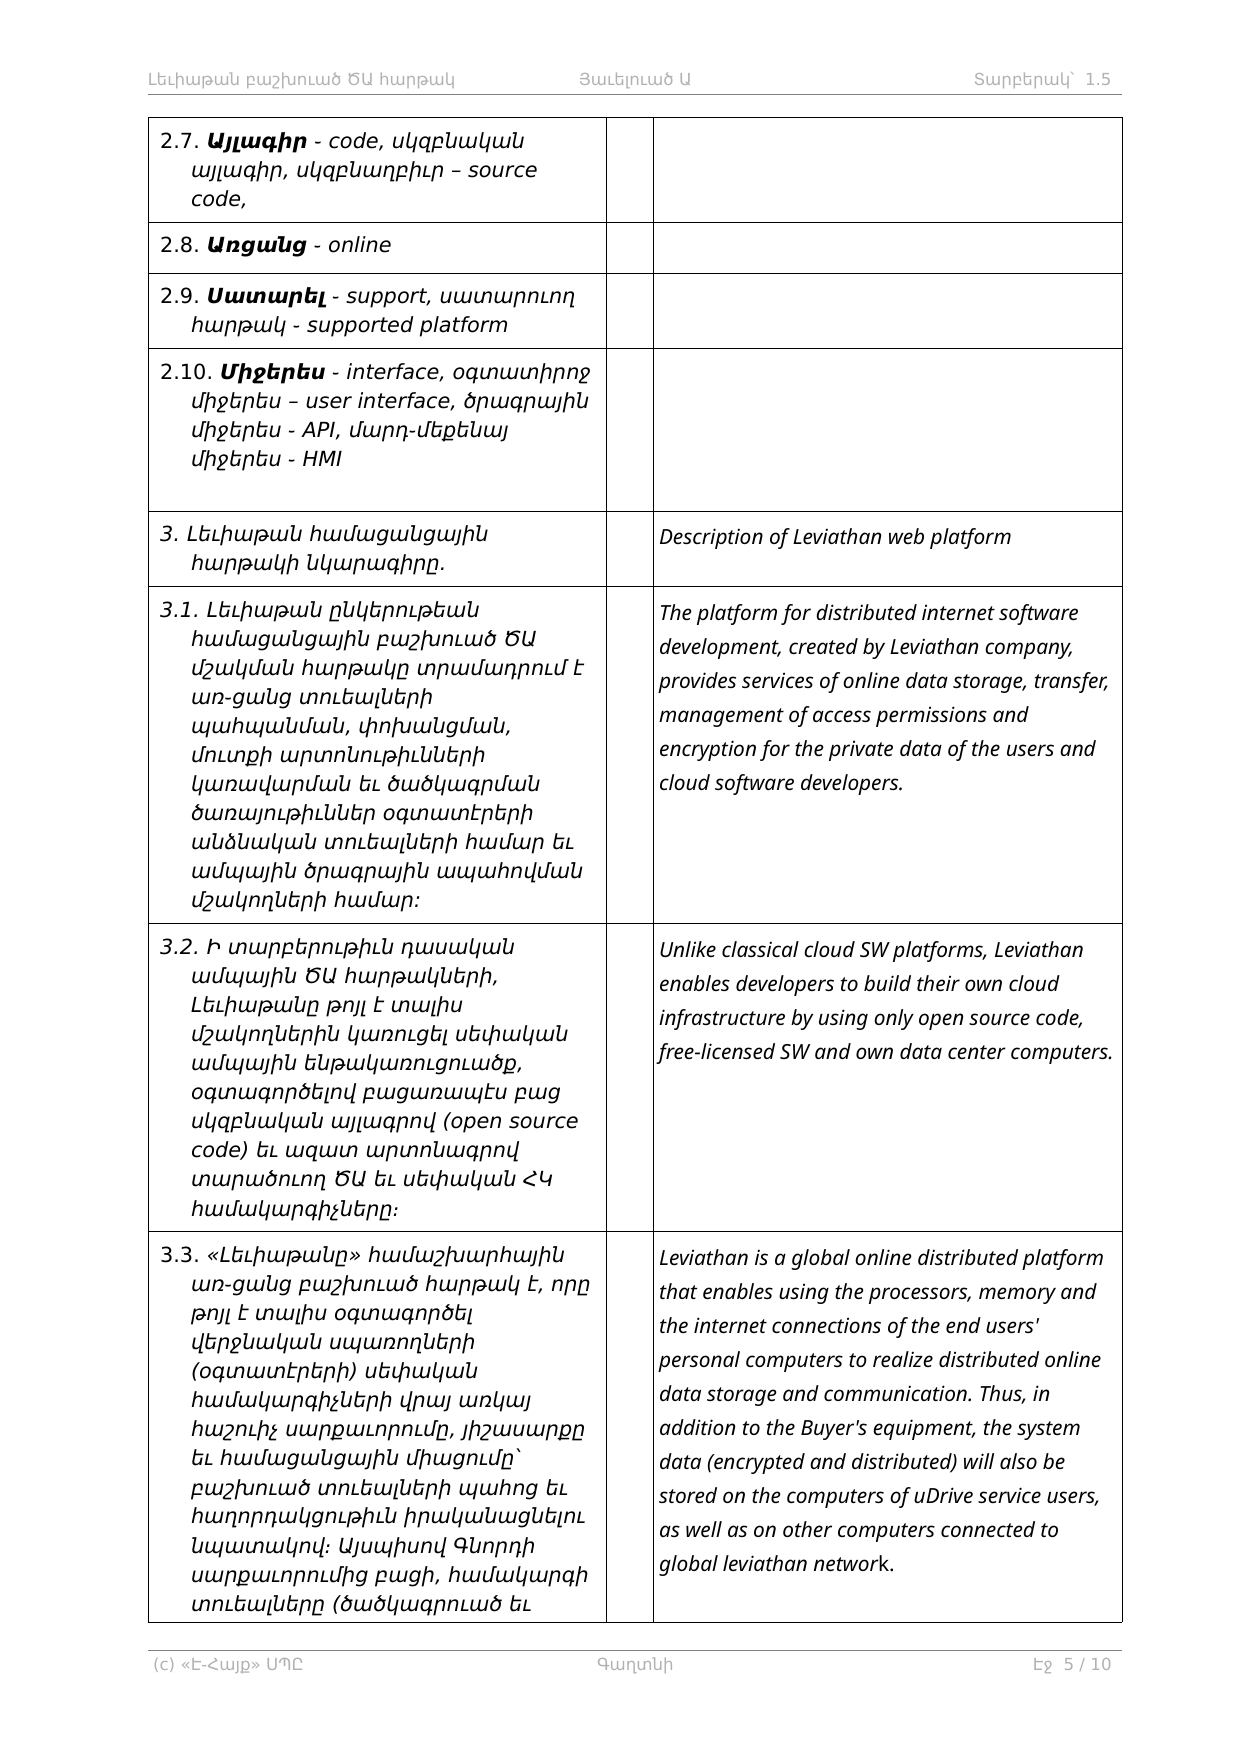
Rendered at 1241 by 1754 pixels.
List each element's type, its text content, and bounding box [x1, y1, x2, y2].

table_cell Միջերես ֊ interface, օգտատիրոջ միջերես – user interface, ծրագրային միջերես ֊ API, մարդ֊մեքենայ միջերես ֊ HMI [149, 349, 606, 511]
table_cell [607, 118, 653, 222]
table_cell Ի տարբերութիւն դասական ամպային ԾԱ հարթակների, Լեւիաթանը թոյլ է տալիս մշակողներին կառուցել սեփական ամպային ենթակառուցուածք, օգտագործելով բացառապէս բաց սկզբնական այլագրով (open source code) եւ ազատ արտոնագրով տարածուող ԾԱ եւ սեփական ՀԿ համակարգիչները։ [149, 924, 606, 1231]
table_cell [654, 223, 1122, 272]
table_cell Սատարել ֊ support, սատարուող հարթակ ֊ supported platform [149, 274, 606, 348]
table_cell Description of Leviathan web platform [654, 512, 1122, 586]
table_cell [607, 349, 653, 511]
table_cell [607, 223, 653, 272]
table_cell [607, 924, 653, 1231]
table_cell The platform for distributed internet software development, created by Leviathan company, provides services of online data storage, transfer, management of access permissions and encryption for the private data of the users and cloud software developers. [654, 587, 1122, 923]
table_cell Այլագիր ֊ code, սկզբնական այլագիր, սկզբնաղբիւր – source code, [149, 118, 606, 222]
table_cell [607, 512, 653, 586]
table_cell Leviathan is a global online distributed platform that enables using the processors, memory and the internet connections of the end users' personal computers to realize distributed online data storage and communication. Thus, in addition to the Buyer's equipment, the system data (encrypted and distributed) will also be stored on the computers of uDrive service users, as well as on other computers connected to global leviathan network. [654, 1232, 1122, 1622]
table_cell [607, 587, 653, 923]
table_cell Լեւիաթան համացանցային հարթակի նկարագիրը. [149, 512, 606, 586]
table_cell «Լեւիաթանը» համաշխարհային առ֊ցանց բաշխուած հարթակ է, որը թոյլ է տալիս օգտագործել վերջնական սպառողների (օգտատէրերի) սեփական համակարգիչների վրայ առկայ հաշուիչ սարքաւորումը, յիշասարքը եւ համացանցային միացումը՝ բաշխուած տուեալների պահոց եւ հաղորդակցութիւն իրականացնելու նպատակով։ Այսպիսով Գնորդի սարքաւորումից բացի, համակարգի տուեալները (ծածկագրուած եւ [149, 1232, 606, 1622]
table_cell [654, 349, 1122, 511]
table_cell [607, 1232, 653, 1622]
table_cell [607, 274, 653, 348]
table_cell Առցանց ֊ online [149, 223, 606, 272]
table_cell [654, 118, 1122, 222]
table_cell Unlike classical cloud SW platforms, Leviathan enables developers to build their own cloud infrastructure by using only open source code, free-licensed SW and own data center computers. [654, 924, 1122, 1231]
table_cell Լեւիաթան ընկերութեան համացանցային բաշխուած ԾԱ մշակման հարթակը տրամադրում է առ֊ցանց տուեալների պահպանման, փոխանցման, մուտքի արտոնութիւնների կառավարման եւ ծածկագրման ծառայութիւններ օգտատէրերի անձնական տուեալների համար եւ ամպային ծրագրային ապահովման մշակողների համար: [149, 587, 606, 923]
table_cell [654, 274, 1122, 348]
